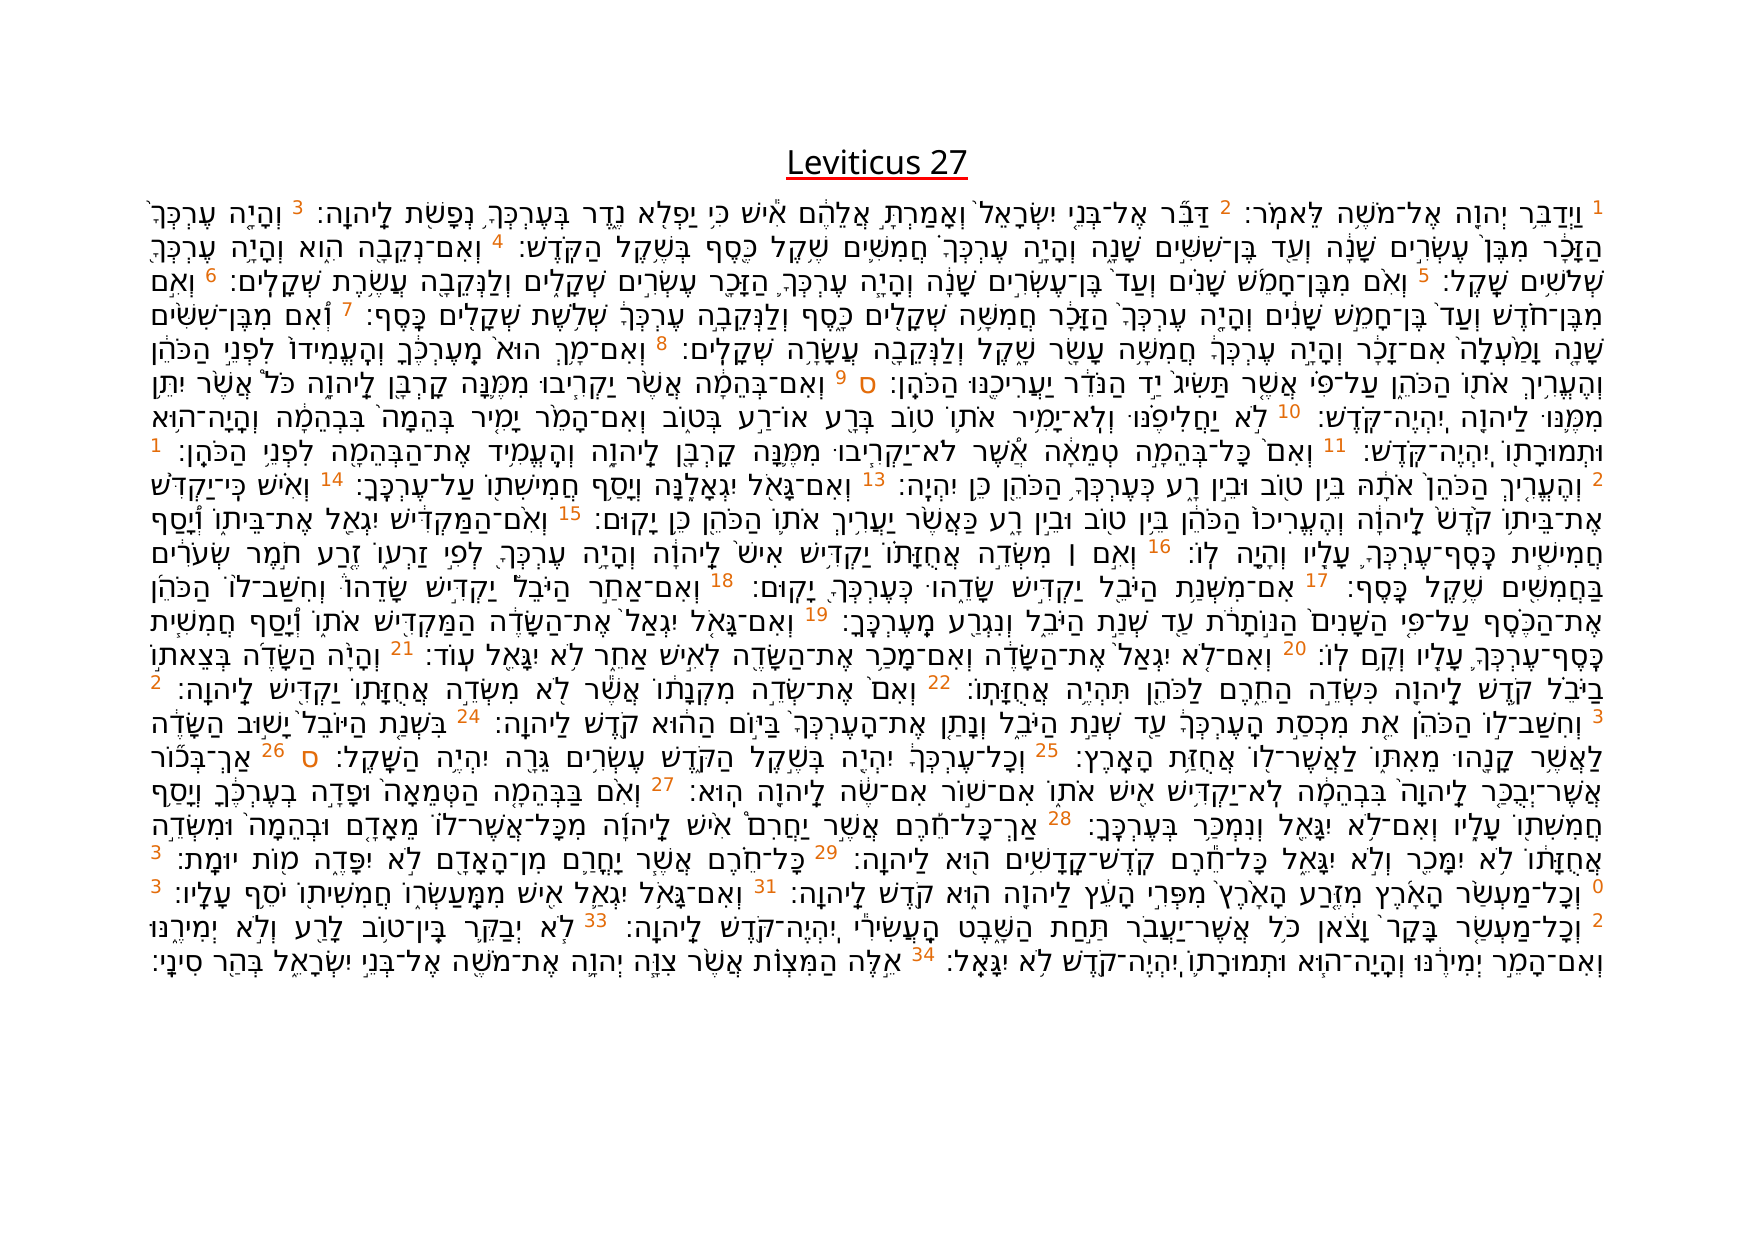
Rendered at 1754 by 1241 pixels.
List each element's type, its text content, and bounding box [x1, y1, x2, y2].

text 1 וַיְדַבֵּ֥ר יְהוָ֖ה אֶל־מֹשֶׁ֥ה לֵּאמֹֽר׃ 2 דַּבֵּ֞ר אֶל־בְּנֵ֤י יִשְׂרָאֵל֙ וְאָמַרְתָּ֣ אֲלֵהֶ֔ם אִ֕ישׁ כִּ֥י יַפְלִ֖א נֶ֑דֶר בְּעֶרְכְּךָ֥ נְפָשֹׁ֖ת לַֽיהוָֽה׃ ‬‬‬3 וְהָיָ֤ה עֶרְכְּךָ֙ הַזָּכָ֔ר מִבֶּן֙ עֶשְׂרִ֣ים שָׁנָ֔ה וְעַ֖ד בֶּן־שִׁשִּׁ֣ים שָׁנָ֑ה וְהָיָ֣ה עֶרְכְּךָ֗ חֲמִשִּׁ֛ים שֶׁ֥קֶל כֶּ֖סֶף בְּשֶׁ֥קֶל הַקֹּֽדֶשׁ׃ ‬‬‬4 וְאִם־נְקֵבָ֖ה הִ֑וא וְהָיָ֥ה עֶרְכְּךָ֖ שְׁלֹשִׁ֥ים שָֽׁקֶל׃ ‬‬‬5 וְאִ֨ם מִבֶּן־חָמֵ֜שׁ שָׁנִ֗ים וְעַד֙ בֶּן־עֶשְׂרִ֣ים שָׁנָ֔ה וְהָיָ֧ה עֶרְכְּךָ֛ הַזָּכָ֖ר עֶשְׂרִ֣ים שְׁקָלִ֑ים וְלַנְּקֵבָ֖ה עֲשֶׂ֥רֶת שְׁקָלִֽים׃ ‬‬‬6 וְאִ֣ם מִבֶּן־חֹ֗דֶשׁ וְעַד֙ בֶּן־חָמֵ֣שׁ שָׁנִ֔ים וְהָיָ֤ה עֶרְכְּךָ֙ הַזָּכָ֔ר חֲמִשָּׁ֥ה שְׁקָלִ֖ים כָּ֑סֶף וְלַנְּקֵבָ֣ה עֶרְכְּךָ֔ שְׁלֹ֥שֶׁת שְׁקָלִ֖ים כָּֽסֶף׃ ‬‬‬7 וְ֠אִם מִבֶּן־שִׁשִּׁ֨ים שָׁנָ֤ה וָמַ֙עְלָה֙ אִם־זָכָ֔ר וְהָיָ֣ה עֶרְכְּךָ֔ חֲמִשָּׁ֥ה עָשָׂ֖ר שָׁ֑קֶל וְלַנְּקֵבָ֖ה עֲשָׂרָ֥ה שְׁקָלִֽים׃ ‬‬‬8 וְאִם־מָ֥ךְ הוּא֙ מֵֽעֶרְכֶּ֔ךָ וְהֶֽעֱמִידוֹ֙ לִפְנֵ֣י הַכֹּהֵ֔ן וְהֶעֱרִ֥יךְ אֹת֖וֹ הַכֹּהֵ֑ן עַל־פִּ֗י אֲשֶׁ֤ר תַּשִּׂיג֙ יַ֣ד הַנֹּדֵ֔ר יַעֲרִיכֶ֖נּוּ הַכֹּהֵֽן׃ ס ‬‬‬9 וְאִם־בְּהֵמָ֔ה אֲשֶׁ֨ר יַקְרִ֧יבוּ מִמֶּ֛נָּה קָרְבָּ֖ן לַֽיהוָ֑ה כֹּל֩ אֲשֶׁ֨ר יִתֵּ֥ן מִמֶּ֛נּוּ לַיהוָ֖ה יִֽהְיֶה־קֹּֽדֶשׁ׃ ‬‬‬10 לֹ֣א יַחֲלִיפֶ֗נּוּ וְלֹֽא־יָמִ֥יר אֹת֛וֹ ט֥וֹב בְּרָ֖ע אוֹ־רַ֣ע בְּט֑וֹב וְאִם־הָמֵ֨ר יָמִ֤יר בְּהֵמָה֙ בִּבְהֵמָ֔ה וְהָֽיָה־ה֥וּא וּתְמוּרָת֖וֹ יִֽהְיֶה־קֹּֽדֶשׁ׃ ‬‬‬11 וְאִם֙ כָּל־בְּהֵמָ֣ה טְמֵאָ֔ה אֲ֠שֶׁר לֹא־יַקְרִ֧יבוּ מִמֶּ֛נָּה קָרְבָּ֖ן לַֽיהוָ֑ה וְהֽ͏ֶעֱמִ֥יד אֶת־הַבְּהֵמָ֖ה לִפְנֵ֥י הַכֹּהֵֽן׃ ‬‬‬12 וְהֶעֱרִ֤יךְ הַכֹּהֵן֙ אֹתָ֔הּ בֵּ֥ין ט֖וֹב וּבֵ֣ין רָ֑ע כְּעֶרְכְּךָ֥ הַכֹּהֵ֖ן כֵּ֥ן יִהְיֶֽה׃ ‬‬‬13 וְאִם־גָּאֹ֖ל יִגְאָלֶ֑נָּה וְיָסַ֥ף חֲמִישִׁת֖וֹ עַל־עֶרְכֶּֽךָ׃ ‬‬‬14 וְאִ֗ישׁ כִּֽי־יַקְדִּ֨שׁ אֶת־בֵּית֥וֹ קֹ֙דֶשׁ֙ לַֽיהוָ֔ה וְהֶעֱרִיכוֹ֙ הַכֹּהֵ֔ן בֵּ֥ין ט֖וֹב וּבֵ֣ין רָ֑ע כַּאֲשֶׁ֨ר יַעֲרִ֥יךְ אֹת֛וֹ הַכֹּהֵ֖ן כֵּ֥ן יָקֽוּם׃ ‬‬‬15 וְאִ֨ם־הַמַּקְדִּ֔ישׁ יִגְאַ֖ל אֶת־בֵּית֑וֹ וְ֠יָסַף חֲמִישִׁ֧ית כֶּֽסֶף־עֶרְכְּךָ֛ עָלָ֖יו וְהָ֥יָה לֽוֹ׃ ‬‬‬16 וְאִ֣ם ׀ מִשְּׂדֵ֣ה אֲחֻזָּת֗וֹ יַקְדִּ֥ישׁ אִישׁ֙ לַֽיהוָ֔ה וְהָיָ֥ה עֶרְכְּךָ֖ לְפִ֣י זַרְע֑וֹ זֶ֚רַע חֹ֣מֶר שְׂעֹרִ֔ים בַּחֲמִשִּׁ֖ים שֶׁ֥קֶל כָּֽסֶף׃ ‬‬‬17 אִם־מִשְּׁנַ֥ת הַיֹּבֵ֖ל יַקְדִּ֣ישׁ שָׂדֵ֑הוּ כְּעֶרְכְּךָ֖ יָקֽוּם׃ ‬‬‬18 וְאִם־אַחַ֣ר הַיֹּבֵל֮ יַקְדִּ֣ישׁ שָׂדֵהוּ֒ וְחִשַּׁב־ל֨וֹ הַכֹּהֵ֜ן אֶת־הַכֶּ֗סֶף עַל־פִּ֤י הַשָּׁנִים֙ הַנּ֣וֹתָרֹ֔ת עַ֖ד שְׁנַ֣ת הַיֹּבֵ֑ל וְנִגְרַ֖ע מֵֽעֶרְכֶּֽךָ׃ ‬‬‬19 וְאִם־גָּאֹ֤ל יִגְאַל֙ אֶת־הַשָּׂדֶ֔ה הַמַּקְדִּ֖ישׁ אֹת֑וֹ וְ֠יָסַף חֲמִשִׁ֧ית כֶּֽסֶף־עֶרְכְּךָ֛ עָלָ֖יו וְקָ֥ם לֽוֹ׃ ‬‬‬20 וְאִם־לֹ֤א יִגְאַל֙ אֶת־הַשָּׂדֶ֔ה וְאִם־מָכַ֥ר אֶת־הַשָּׂדֶ֖ה לְאִ֣ישׁ אַחֵ֑ר לֹ֥א יִגָּאֵ֖ל עֽוֹד׃ ‬‬‬21 וְהָיָ֨ה הַשָּׂדֶ֜ה בְּצֵאת֣וֹ בַיֹּבֵ֗ל קֹ֛דֶשׁ לַֽיהוָ֖ה כִּשְׂדֵ֣ה הַחֵ֑רֶם לַכֹּהֵ֖ן תִּהְיֶ֥ה אֲחֻזָּתֽוֹ׃ ‬‬‬22 וְאִם֙ אֶת־שְׂדֵ֣ה מִקְנָת֔וֹ אֲשֶׁ֕ר לֹ֖א מִשְּׂדֵ֣ה אֲחֻזָּת֑וֹ יַקְדִּ֖ישׁ לַֽיהוָֽה׃ ‬‬‬23 וְחִשַּׁב־ל֣וֹ הַכֹּהֵ֗ן אֵ֚ת מִכְסַ֣ת הָֽעֶרְכְּךָ֔ עַ֖ד שְׁנַ֣ת הַיֹּבֵ֑ל וְנָתַ֤ן אֶת־הָעֶרְכְּךָ֙ בַּיּ֣וֹם הַה֔וּא קֹ֖דֶשׁ לַיהוָֽה׃ ‬‬‬24 בִּשְׁנַ֤ת הַיּוֹבֵל֙ יָשׁ֣וּב הַשָּׂדֶ֔ה לַאֲשֶׁ֥ר קָנָ֖הוּ מֵאִתּ֑וֹ לַאֲשֶׁר־ל֖וֹ אֲחֻזַּ֥ת הָאָֽרֶץ׃ ‬‬‬25 וְכָל־עֶרְכְּךָ֔ יִהְיֶ֖ה בְּשֶׁ֣קֶל הַקֹּ֑דֶשׁ עֶשְׂרִ֥ים גֵּרָ֖ה יִהְיֶ֥ה הַשָּֽׁקֶל׃ ס ‬‬‬26 אַךְ־בְּכ֞וֹר אֲשֶׁר־יְבֻכַּ֤ר לַֽיהוָה֙ בִּבְהֵמָ֔ה לֹֽא־יַקְדִּ֥ישׁ אִ֖ישׁ אֹת֑וֹ אִם־שׁ֣וֹר אִם־שֶׂ֔ה לַֽיהוָ֖ה הֽוּא׃ ‬‬‬27 וְאִ֨ם בַּבְּהֵמָ֤ה הַטְּמֵאָה֙ וּפָדָ֣ה בְעֶרְכֶּ֔ךָ וְיָסַ֥ף חֲמִשִׁת֖וֹ עָלָ֑יו וְאִם־לֹ֥א יִגָּאֵ֖ל וְנִמְכַּ֥ר בְּעֶרְכֶּֽךָ׃ ‬‬‬28 אַךְ־כָּל־חֵ֡רֶם אֲשֶׁ֣ר יַחֲרִם֩ אִ֨ישׁ לַֽיהוָ֜ה מִכָּל־אֲשֶׁר־ל֗וֹ מֵאָדָ֤ם וּבְהֵמָה֙ וּמִשְּׂדֵ֣ה אֲחֻזָּת֔וֹ לֹ֥א יִמָּכֵ֖ר וְלֹ֣א יִגָּאֵ֑ל כָּל־חֵ֕רֶם קֹֽדֶשׁ־קָֽדָשִׁ֥ים ה֖וּא לַיהוָֽה׃ ‬‬‬29 כָּל־חֵ֗רֶם אֲשֶׁ֧ר יָחֳרַ֛ם מִן־הָאָדָ֖ם לֹ֣א יִפָּדֶ֑ה מ֖וֹת יוּמָֽת׃ ‬‬‬30 וְכָל־מַעְשַׂ֨ר הָאָ֜רֶץ מִזֶּ֤רַע הָאָ֙רֶץ֙ מִפְּרִ֣י הָעֵ֔ץ לַיהוָ֖ה ה֑וּא קֹ֖דֶשׁ לַֽיהוָֽה׃ ‬‬‬31 וְאִם־גָּאֹ֥ל יִגְאַ֛ל אִ֖ישׁ מִמַּֽעַשְׂר֑וֹ חֲמִשִׁית֖וֹ יֹסֵ֥ף עָלָֽיו׃ ‬‬‬32 וְכָל־מַעְשַׂ֤ר בָּקָר֙ וָצֹ֔אן כֹּ֥ל אֲשֶׁר־יַעֲבֹ֖ר תַּ֣חַת הַשָּׁ֑בֶט הֽ͏ָעֲשִׂירִ֕י יִֽהְיֶה־קֹּ֖דֶשׁ לַֽיהוָֽה׃ ‬‬‬33 לֹ֧א יְבַקֵּ֛ר בֵּֽין־ט֥וֹב לָרַ֖ע וְלֹ֣א יְמִירֶ֑נּוּ וְאִם־הָמֵ֣ר יְמִירֶ֔נּוּ וְהָֽיָה־ה֧וּא וּתְמוּרָת֛וֹ יִֽהְיֶה־קֹ֖דֶשׁ לֹ֥א יִגָּאֵֽל׃ ‬‬‬34 אֵ֣לֶּה הַמִּצְוֺ֗ת אֲשֶׁ֨ר צִוָּ֧ה יְהוָ֛ה אֶת־מֹשֶׁ֖ה אֶל־בְּנֵ֣י יִשְׂרָאֵ֑ל בְּהַ֖ר סִינָֽי׃ ‬‬‬‬‬‬‬‬‬‬‬‬‬‬‬‬‬‬‬‬‬‬‬‬‬‬‬‬‬‬‬‬‬‬‬ [150, 197, 1604, 1004]
text Leviticus 27 [150, 139, 1604, 184]
